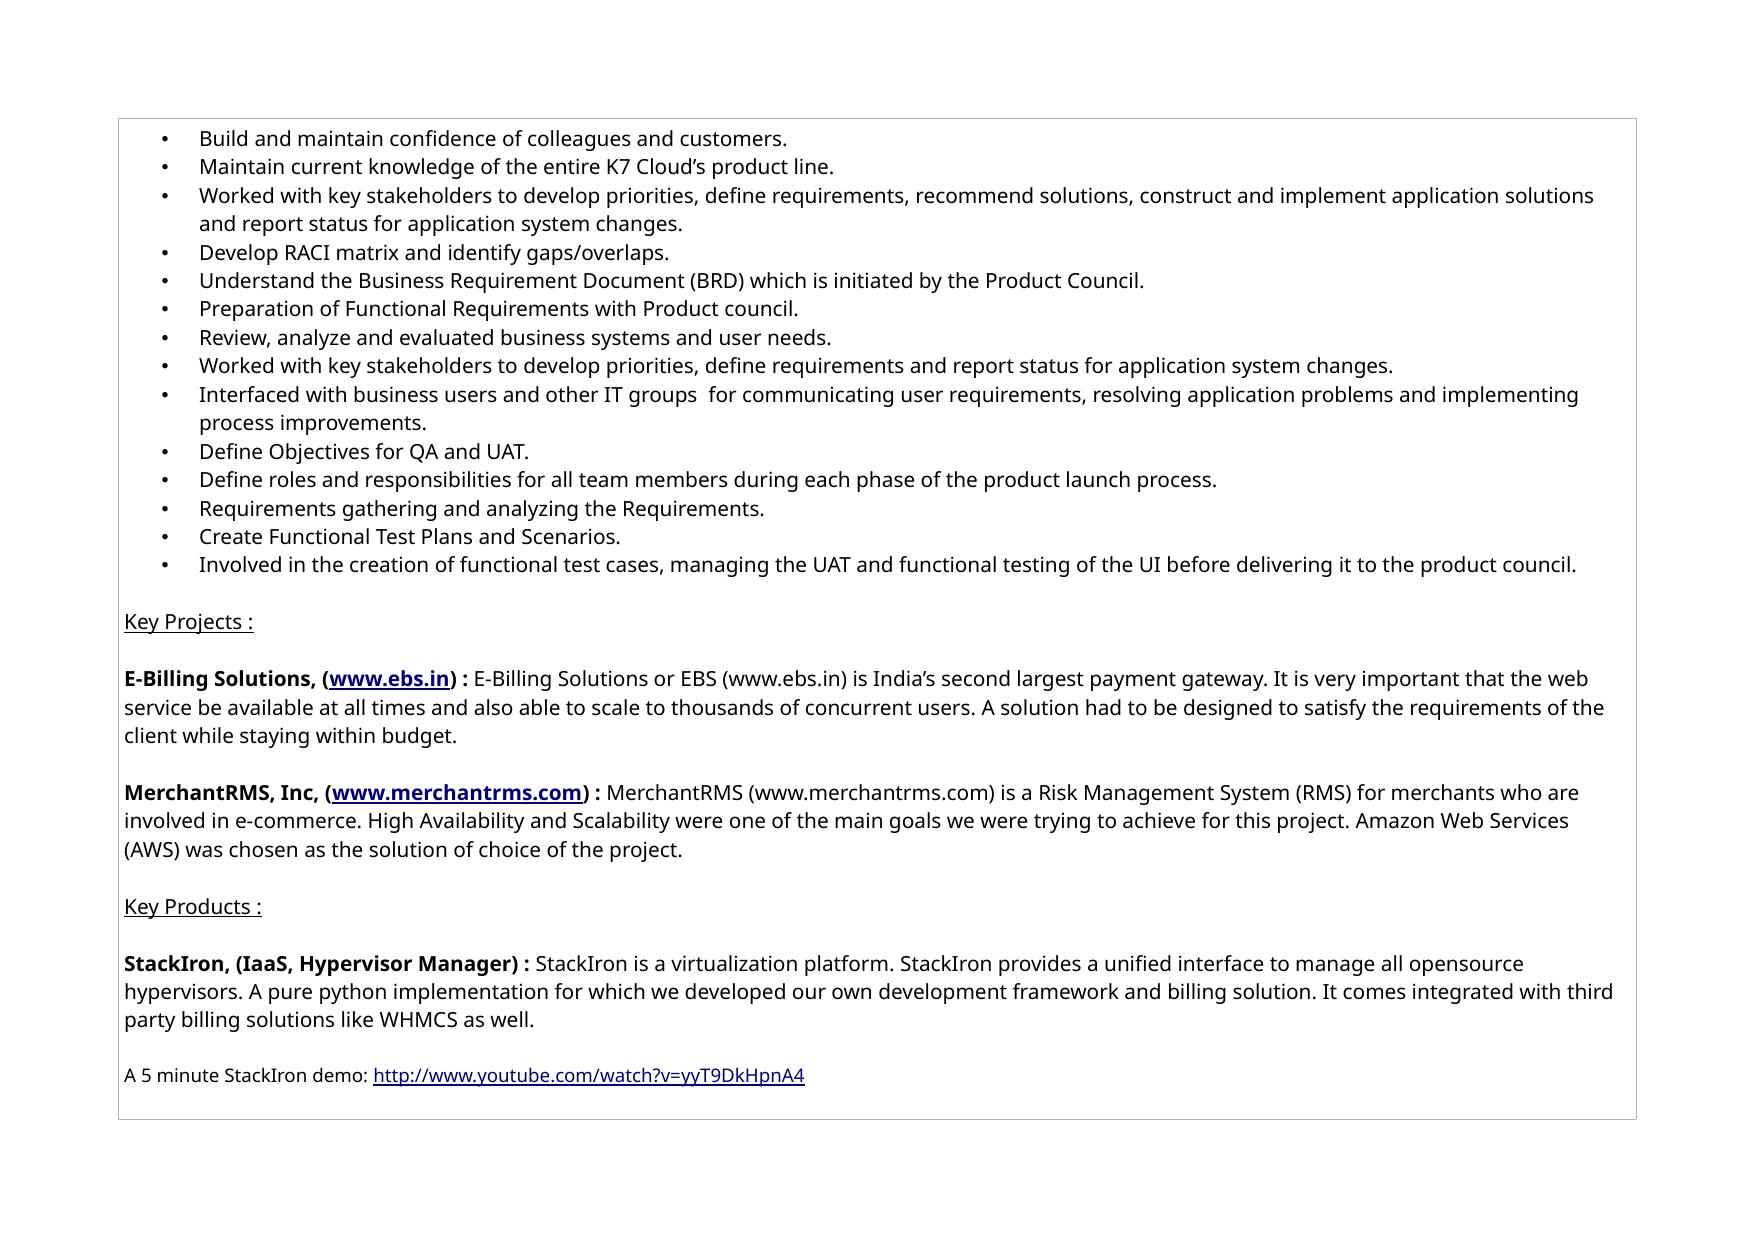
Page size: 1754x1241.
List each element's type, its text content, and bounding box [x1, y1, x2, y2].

table_header (February 2009 – Till Date) – Project Manager, Cloud. K7 Computing Pvt Ltd Working on various Cloud and Virtualizations products. Key Responsibilities : Work as a functional consultant between IT and business. Build and maintain confidence of colleagues and customers. Maintain current knowledge of the entire K7 Cloud’s product line. Worked with key stakeholders to develop priorities, define requirements, recommend solutions, construct and implement application solutions and report status for application system changes. Develop RACI matrix and identify gaps/overlaps. Understand the Business Requirement Document (BRD) which is initiated by the Product Council. Preparation of Functional Requirements with Product council. Review, analyze and evaluated business systems and user needs. Worked with key stakeholders to develop priorities, define requirements and report status for application system changes. Interfaced with business users and other IT groups for communicating user requirements, resolving application problems and implementing process improvements. Define Objectives for QA and UAT. Define roles and responsibilities for all team members during each phase of the product launch process. Requirements gathering and analyzing the Requirements. Create Functional Test Plans and Scenarios. Involved in the creation of functional test cases, managing the UAT and functional testing of the UI before delivering it to the product council. Key Projects : E-Billing Solutions, (www.ebs.in) : E-Billing Solutions or EBS (www.ebs.in) is India’s second largest payment gateway. It is very important that the web service be available at all times and also able to scale to thousands of concurrent users. A solution had to be designed to satisfy the requirements of the client while staying within budget. MerchantRMS, Inc, (www.merchantrms.com) : MerchantRMS (www.merchantrms.com) is a Risk Management System (RMS) for merchants who are involved in e-commerce. High Availability and Scalability were one of the main goals we were trying to achieve for this project. Amazon Web Services (AWS) was chosen as the solution of choice of the project. Key Products : StackIron, (IaaS, Hypervisor Manager) : StackIron is a virtualization platform. StackIron provides a unified interface to manage all opensource hypervisors. A pure python implementation for which we developed our own development framework and billing solution. It comes integrated with third party billing solutions like WHMCS as well. A 5 minute StackIron demo: http://www.youtube.com/watch?v=yyT9DkHpnA4 Cyclozzo, (PaaS) : Cyclozzo is a meta cloud platform designed to support the latest PaaS APIs with minimal effort. Cyclozzo currently implements two of the most popular PaaS APIs: Google App Engine Python and Google App Engine Java. Cyclozzo video: http://www.youtube.com/watch?v=i9PhycsXp_s ScaleInfra, (Scalability Manager) : ScaleInfra is yet another infrastructure management tool. ScaleInfra can deploy customer applications based on their requirements in a public/private infrastructure deployment. [119, 119, 1636, 1119]
